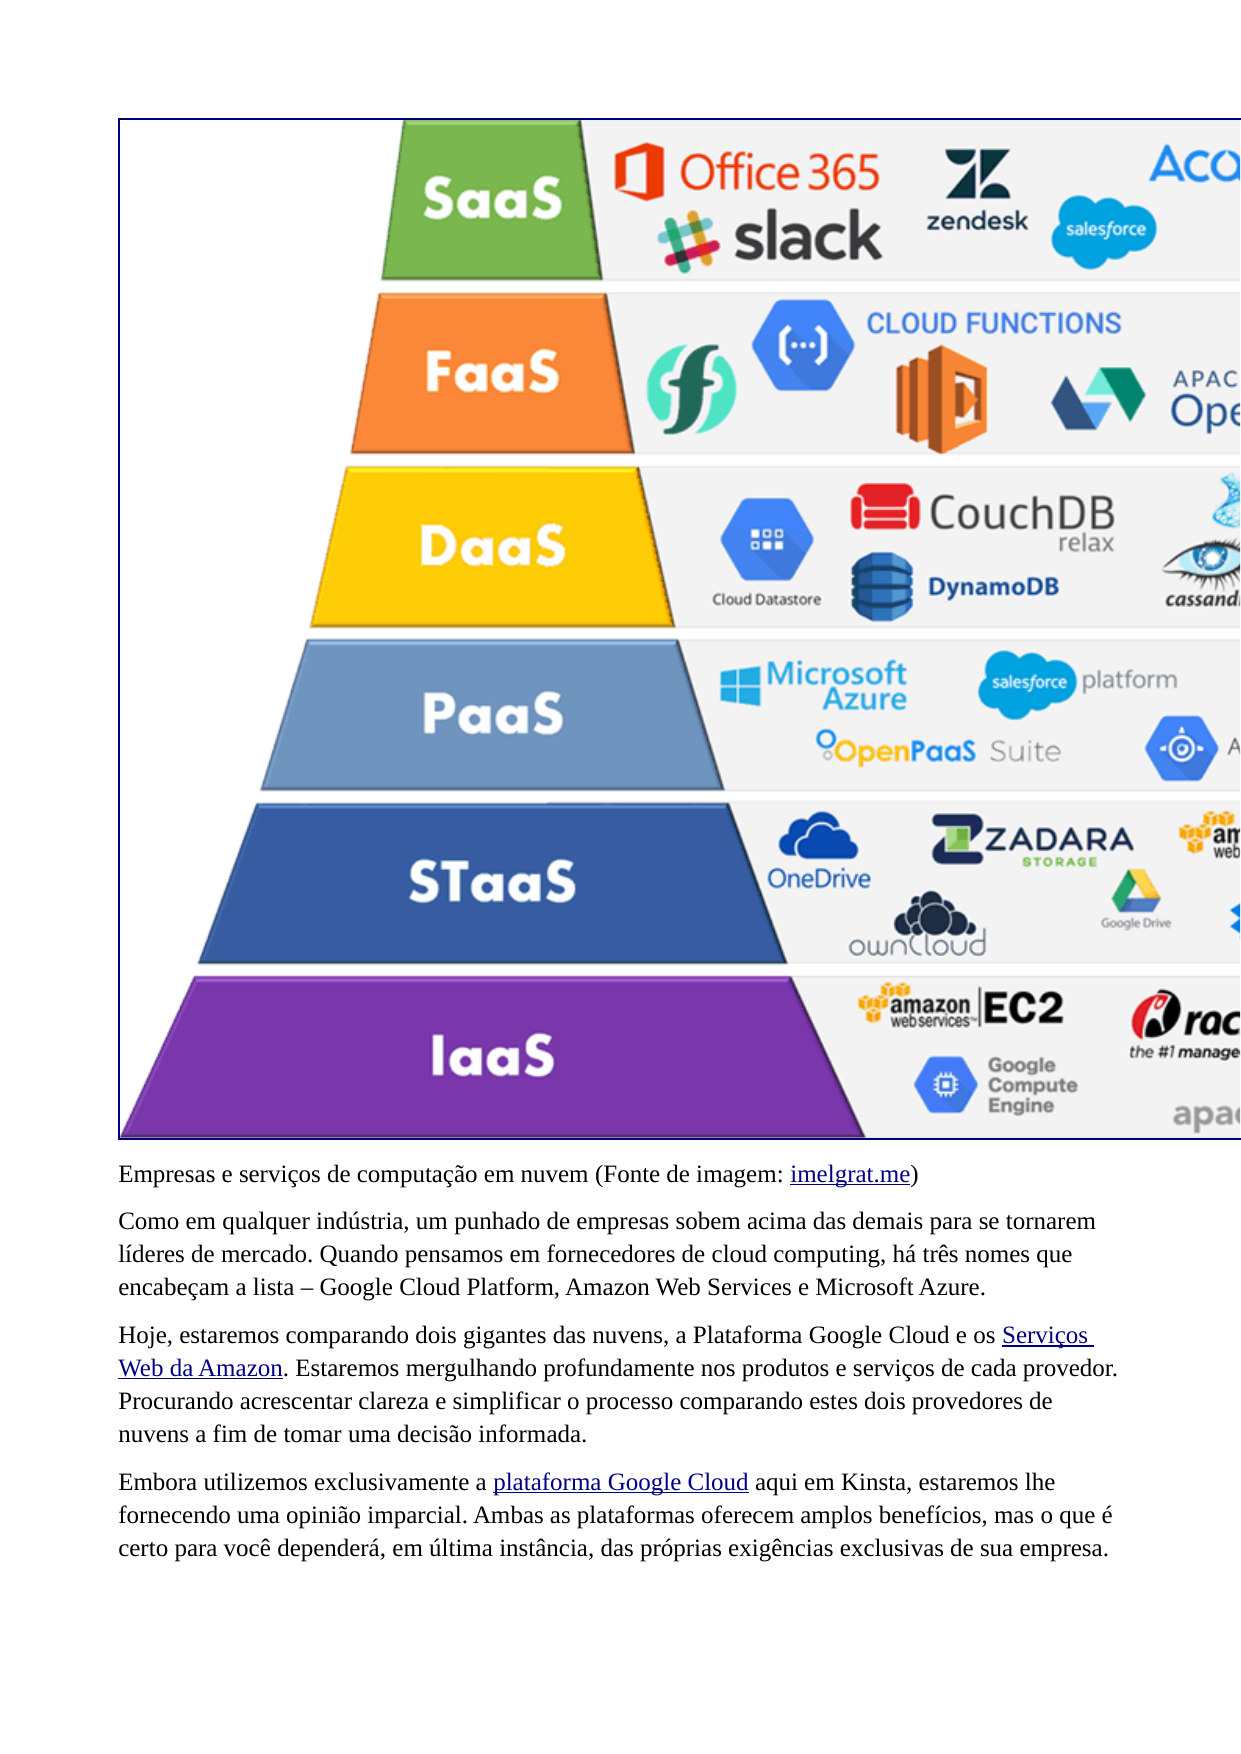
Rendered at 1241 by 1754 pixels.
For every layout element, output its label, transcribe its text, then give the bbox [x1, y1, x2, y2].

text Como em qualquer indústria, um punhado de empresas sobem acima das demais para se tornarem líderes de mercado. Quando pensamos em fornecedores de cloud computing, há três nomes que encabeçam a lista – Google Cloud Platform, Amazon Web Services e Microsoft Azure. [118, 1206, 1122, 1301]
picture [120, 120, 1241, 1138]
text Empresas e serviços de computação em nuvem (Fonte de imagem: imelgrat.me) [118, 1159, 1122, 1188]
text Embora utilizemos exclusivamente a plataforma Google Cloud aqui em Kinsta, estaremos lhe fornecendo uma opinião imparcial. Ambas as plataformas oferecem amplos benefícios, mas o que é certo para você dependerá, em última instância, das próprias exigências exclusivas de sua empresa. [118, 1467, 1122, 1562]
text Hoje, estaremos comparando dois gigantes das nuvens, a Plataforma Google Cloud e os Serviços Web da Amazon. Estaremos mergulhando profundamente nos produtos e serviços de cada provedor. Procurando acrescentar clareza e simplificar o processo comparando estes dois provedores de nuvens a fim de tomar uma decisão informada. [118, 1320, 1122, 1448]
